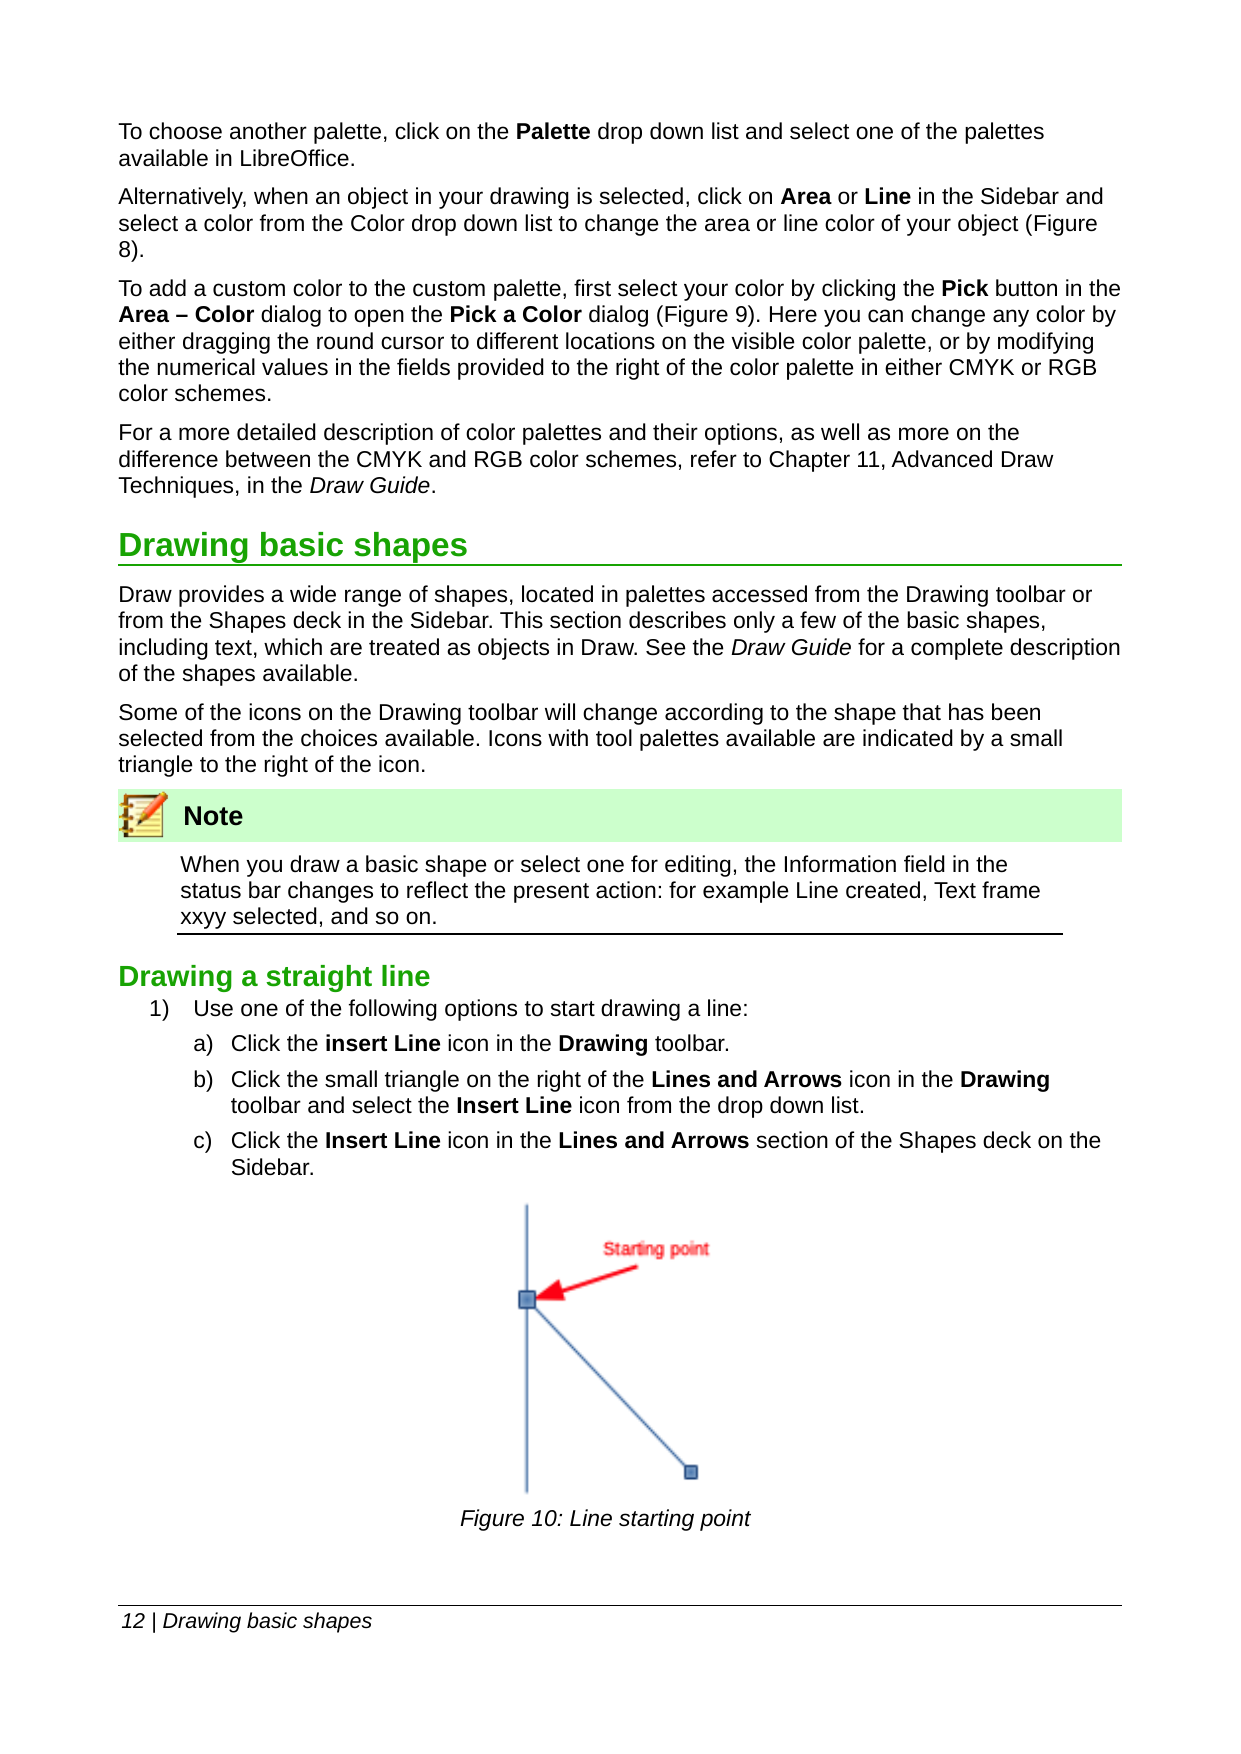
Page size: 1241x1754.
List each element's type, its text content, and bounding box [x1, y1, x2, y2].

text Figure 10: Line starting point [460, 1192, 780, 1531]
text For a more detailed description of color palettes and their options, as well as more on the difference between the CMYK and RGB color schemes, refer to Chapter 11, Advanced Draw Techniques, in the Draw Guide. [118, 419, 1122, 498]
text To add a custom color to the custom palette, first select your color by clicking the Pick button in the Area – Color dialog to open the Pick a Color dialog (Figure 9). Here you can change any color by either dragging the round cursor to different locations on the visible color palette, or by modifying the numerical values in the fields provided to the right of the color palette in either CMYK or RGB color schemes. [118, 275, 1122, 407]
picture [119, 790, 170, 841]
subtitle Drawing a straight line [118, 959, 1122, 992]
list Click the small triangle on the right of the Lines and Arrows icon in the Drawing toolbar and select the Insert Line icon from the drop down list. [193, 1066, 1122, 1118]
subtitle Note [118, 789, 1122, 842]
text To choose another palette, click on the Palette drop down list and select one of the palettes available in LibreOffice. [118, 118, 1122, 171]
subtitle Drawing basic shapes [118, 525, 1122, 564]
list Click the insert Line icon in the Drawing toolbar. [193, 1030, 1122, 1057]
text Alternatively, when an object in your drawing is selected, click on Area or Line in the Sidebar and select a color from the Color drop down list to change the area or line color of your object (Figure 8). [118, 183, 1122, 262]
list Use one of the following options to start drawing a line: [169, 995, 1122, 1022]
text Draw provides a wide range of shapes, located in palettes accessed from the Drawing toolbar or from the Shapes deck in the Sidebar. This section describes only a few of the basic shapes, including text, which are treated as objects in Draw. See the Draw Guide for a complete description of the shapes available. [118, 581, 1122, 686]
text Some of the icons on the Drawing toolbar will change according to the shape that has been selected from the choices available. Icons with tool palettes available are indicated by a small triangle to the right of the icon. [118, 699, 1122, 778]
picture [501, 1191, 732, 1505]
list Click the Insert Line icon in the Lines and Arrows section of the Shapes deck on the Sidebar. [193, 1127, 1122, 1180]
text When you draw a basic shape or select one for editing, the Information field in the status bar changes to reflect the present action: for example Line created, Text frame xxyy selected, and so on. [177, 847, 1063, 933]
